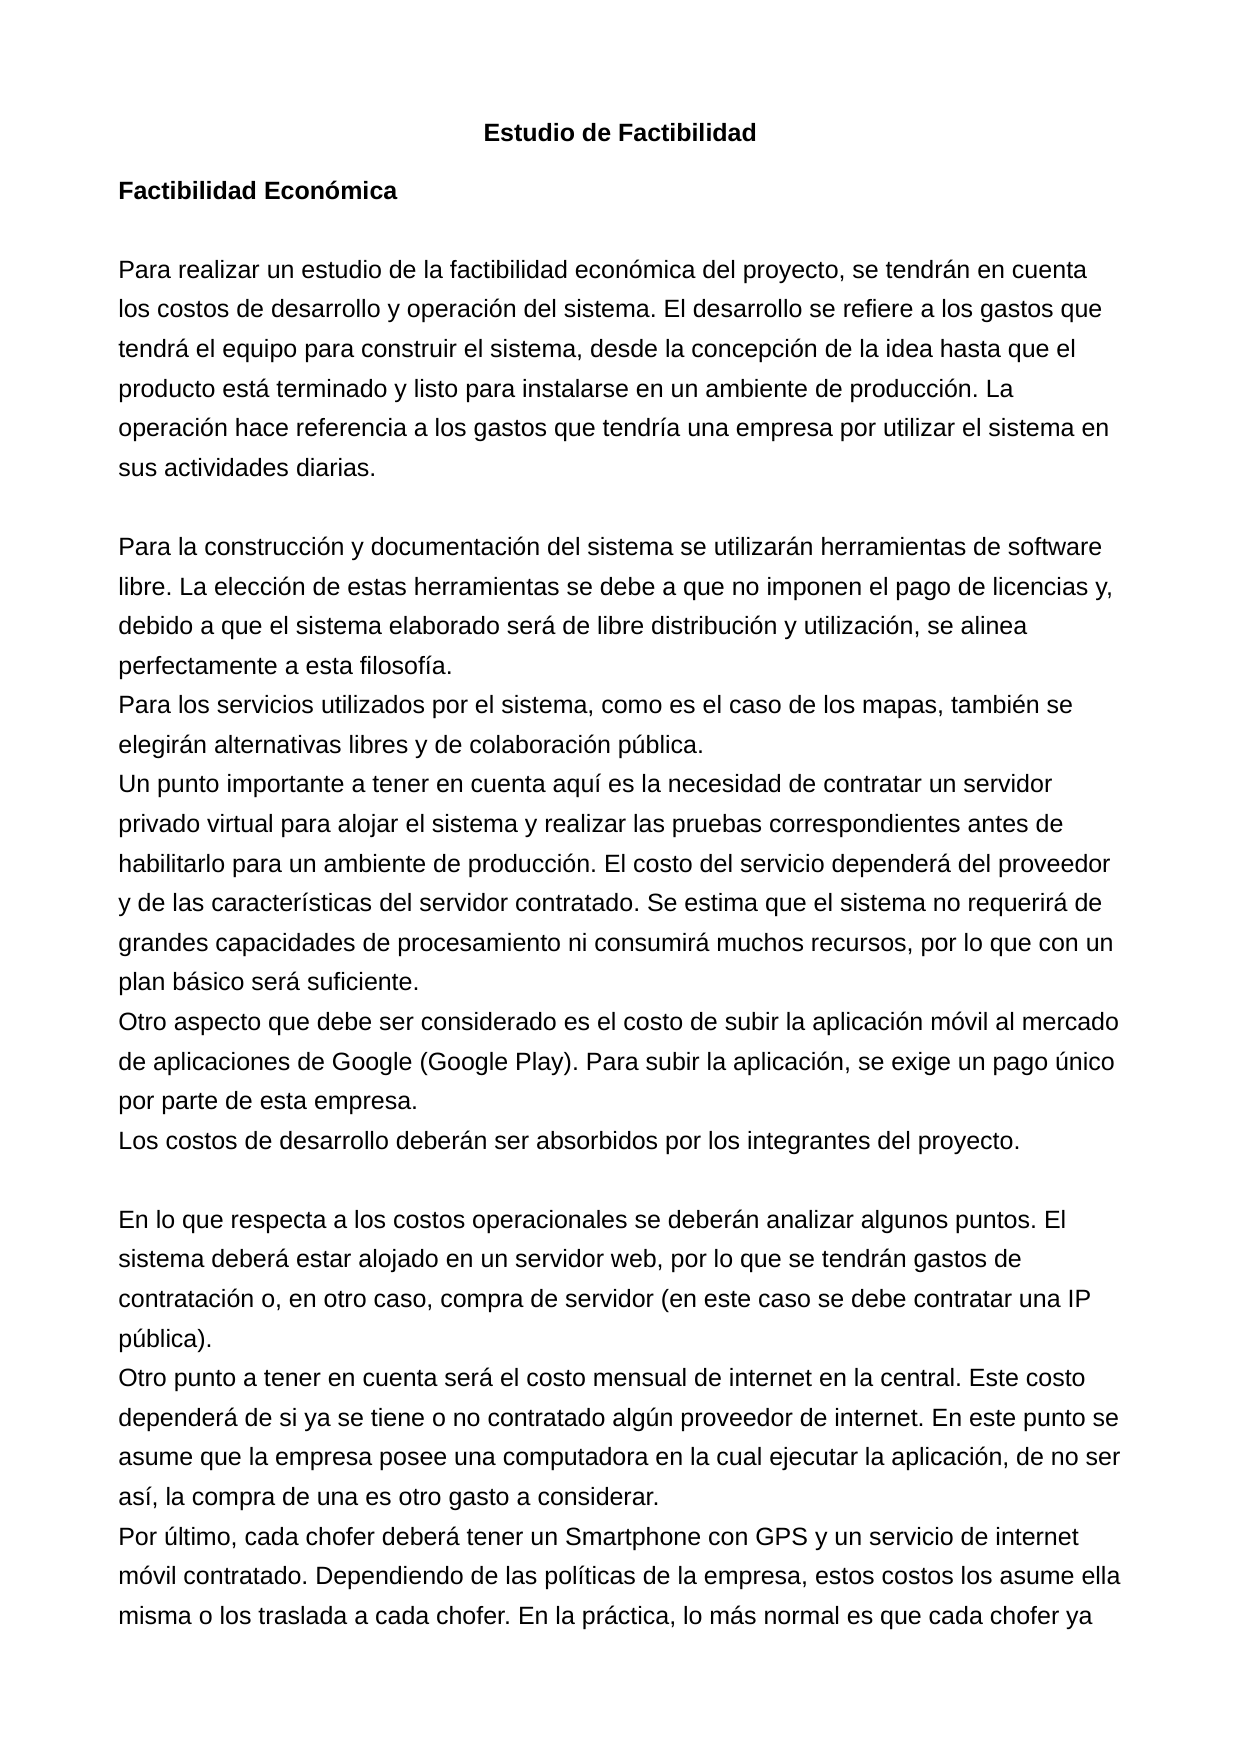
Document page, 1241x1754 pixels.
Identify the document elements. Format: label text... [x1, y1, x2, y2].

text Los costos de desarrollo deberán ser absorbidos por los integrantes del proyecto. [118, 1126, 1122, 1154]
text Un punto importante a tener en cuenta aquí es la necesidad de contratar un servidor privado virtual para alojar el sistema y realizar las pruebas correspondientes antes de habilitarlo para un ambiente de producción. El costo del servicio dependerá del proveedor y de las características del servidor contratado. Se estima que el sistema no requerirá de grandes capacidades de procesamiento ni consumirá muchos recursos, por lo que con un plan básico será suficiente. [118, 769, 1122, 996]
text Otro punto a tener en cuenta será el costo mensual de internet en la central. Este costo dependerá de si ya se tiene o no contratado algún proveedor de internet. En este punto se asume que la empresa posee una computadora en la cual ejecutar la aplicación, de no ser así, la compra de una es otro gasto a considerar. [118, 1363, 1122, 1511]
text Estudio de Factibilidad [118, 118, 1122, 147]
text Para la construcción y documentación del sistema se utilizarán herramientas de software libre. La elección de estas herramientas se debe a que no imponen el pago de licencias y, debido a que el sistema elaborado será de libre distribución y utilización, se alinea perfectamente a esta filosofía. [118, 532, 1122, 679]
text Otro aspecto que debe ser considerado es el costo de subir la aplicación móvil al mercado de aplicaciones de Google (Google Play). Para subir la aplicación, se exige un pago único por parte de esta empresa. [118, 1007, 1122, 1115]
text En lo que respecta a los costos operacionales se deberán analizar algunos puntos. El sistema deberá estar alojado en un servidor web, por lo que se tendrán gastos de contratación o, en otro caso, compra de servidor (en este caso se debe contratar una IP pública). [118, 1205, 1122, 1352]
text Para los servicios utilizados por el sistema, como es el caso de los mapas, también se elegirán alternativas libres y de colaboración pública. [118, 690, 1122, 758]
text Para realizar un estudio de la factibilidad económica del proyecto, se tendrán en cuenta los costos de desarrollo y operación del sistema. El desarrollo se refiere a los gastos que tendrá el equipo para construir el sistema, desde la concepción de la idea hasta que el producto está terminado y listo para instalarse en un ambiente de producción. La operación hace referencia a los gastos que tendría una empresa por utilizar el sistema en sus actividades diarias. [118, 255, 1122, 481]
text Factibilidad Económica [118, 176, 1122, 204]
text Por último, cada chofer deberá tener un Smartphone con GPS y un servicio de internet móvil contratado. Dependiendo de las políticas de la empresa, estos costos los asume ella misma o los traslada a cada chofer. En la práctica, lo más normal es que cada chofer ya [118, 1521, 1122, 1629]
